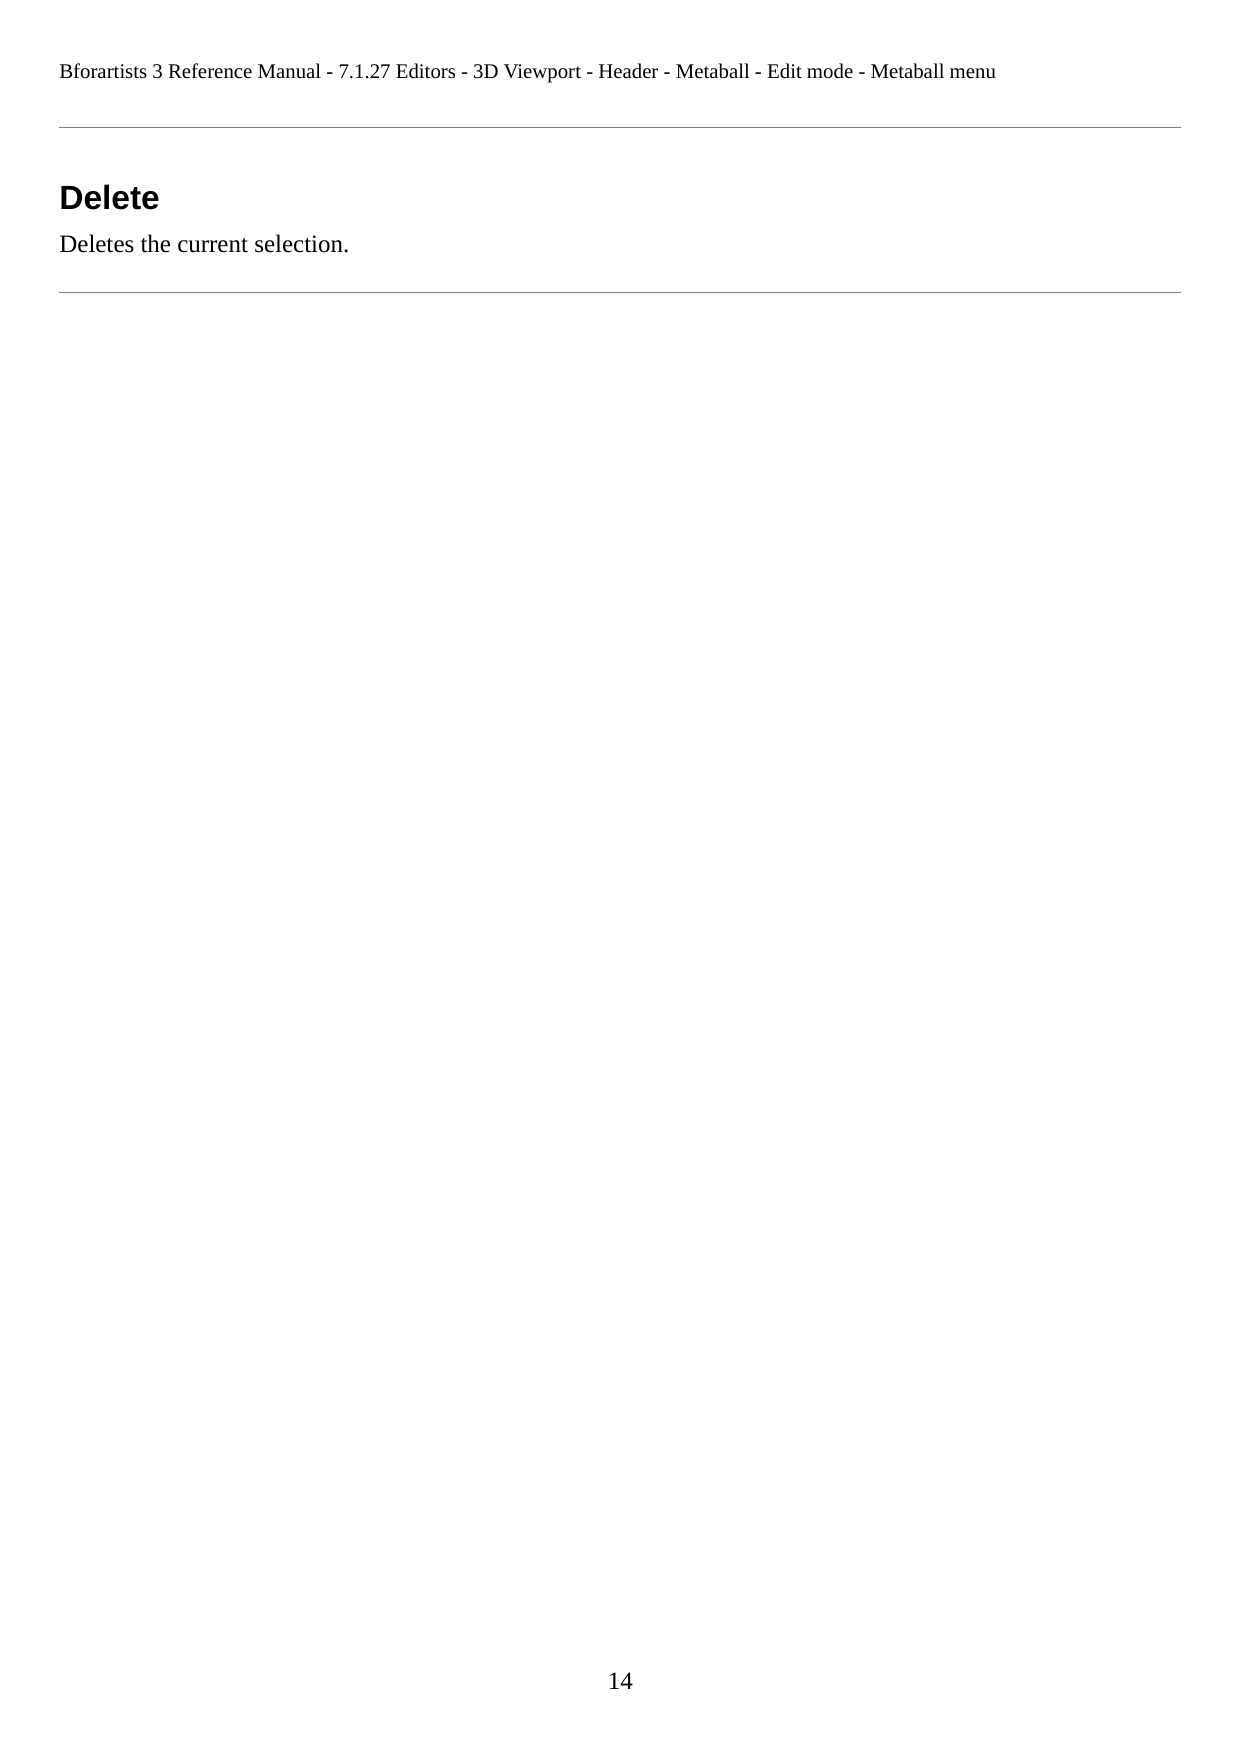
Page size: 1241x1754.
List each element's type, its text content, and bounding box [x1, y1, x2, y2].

text Deletes the current selection. [59, 229, 1181, 257]
subtitle Delete [59, 178, 1181, 216]
